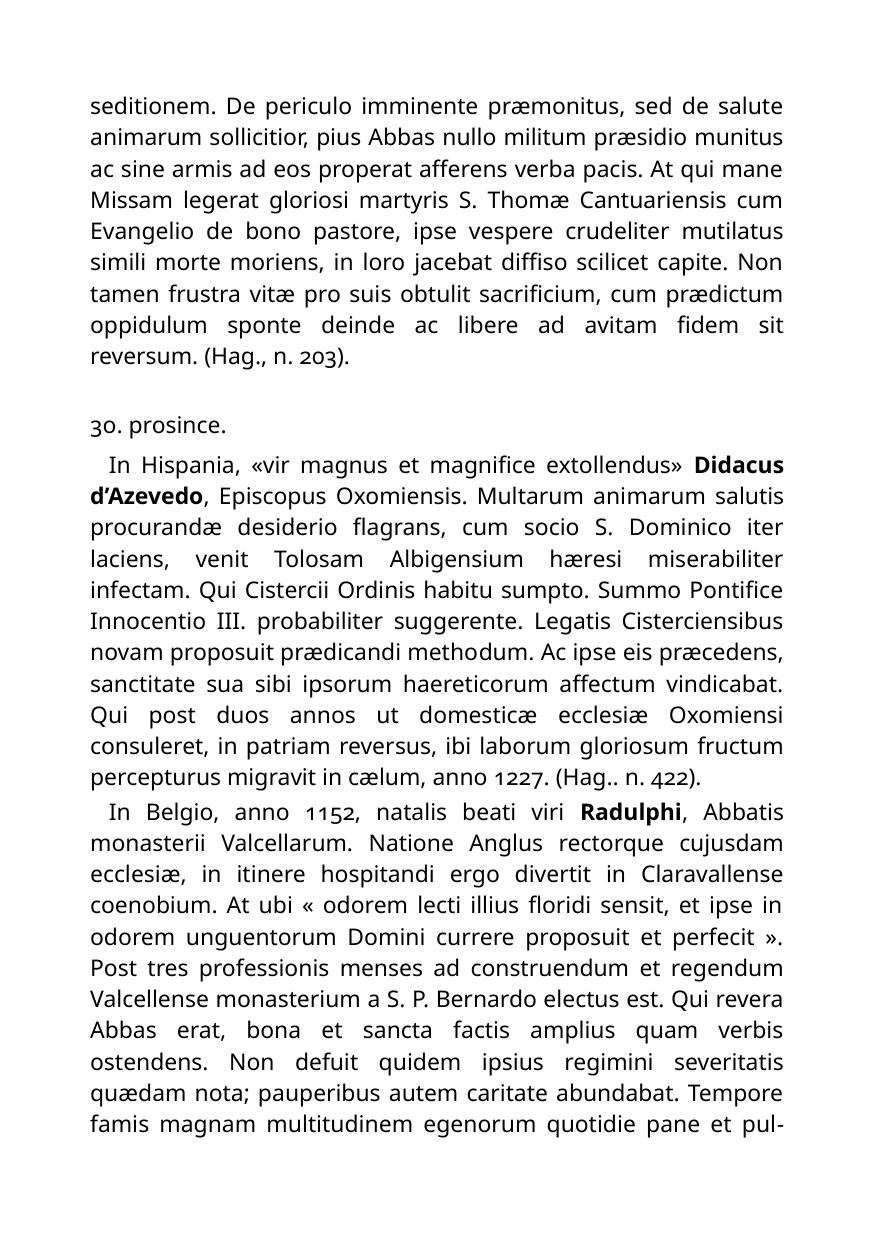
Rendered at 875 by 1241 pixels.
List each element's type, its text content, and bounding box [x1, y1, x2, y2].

text 3o. prosince. [90, 408, 784, 440]
text In Hispania, «vir magnus et magnifice extollendus» Didacus d’Azevedo, Episcopus Oxomiensis. Multarum ani­marum salutis procurandæ desiderio flagrans, cum socio S. Dominico iter laciens, venit Tolosam Albigensium hæresi miserabiliter infectam. Qui Cistercii Ordinis habitu sumpto. Summo Pontifice Innocentio III. probabiliter suggerente. Legatis Cisterciensibus novam proposuit prædicandi metho­dum. Ac ipse eis præcedens, sanctitate sua sibi ipsorum haereticorum affectum vindicabat. Qui post duos annos ut domesticæ ecclesiæ Oxomiensi consuleret, in patriam rever­sus, ibi laborum gloriosum fructum percepturus migravit in cælum, anno 1227. (Hag.. n. 422). [90, 449, 784, 792]
text seditionem. De periculo imminente præmonitus, sed de salute animarum sollicitior, pius Abbas nullo militum præsidio munitus ac sine armis ad eos properat afferens verba pacis. At qui mane Missam legerat gloriosi martyris S. Thomæ Cantuariensis cum Evangelio de bono pastore, ipse vespere crudeliter mutilatus simili morte moriens, in loro jacebat diffiso scilicet capite. Non tamen frustra vitæ pro suis obtulit sacrificium, cum prædictum oppidulum sponte deinde ac libere ad avitam fidem sit reversum. (Hag., n. 203). [90, 90, 784, 371]
text In Belgio, anno 1152, natalis beati viri Radulphi, Abbatis monasterii Valcellarum. Natione Anglus rectorque cujusdam ecclesiæ, in itinere hospitandi ergo divertit in Claravallense coenobium. At ubi « odorem lecti illius floridi sensit, et ipse in odorem unguentorum Domini currere proposuit et perfecit ». Post tres professionis menses ad construendum et regendum Valcellense monasterium a S. P. Bernardo electus est. Qui revera Abbas erat, bona et sancta factis amplius quam verbis ostendens. Non defuit quidem ipsius regimini severitatis quædam nota; pauperibus autem caritate abundabat. Tempore famis magnam multitudinem egenorum quotidie pane et pul­ [90, 796, 784, 1139]
